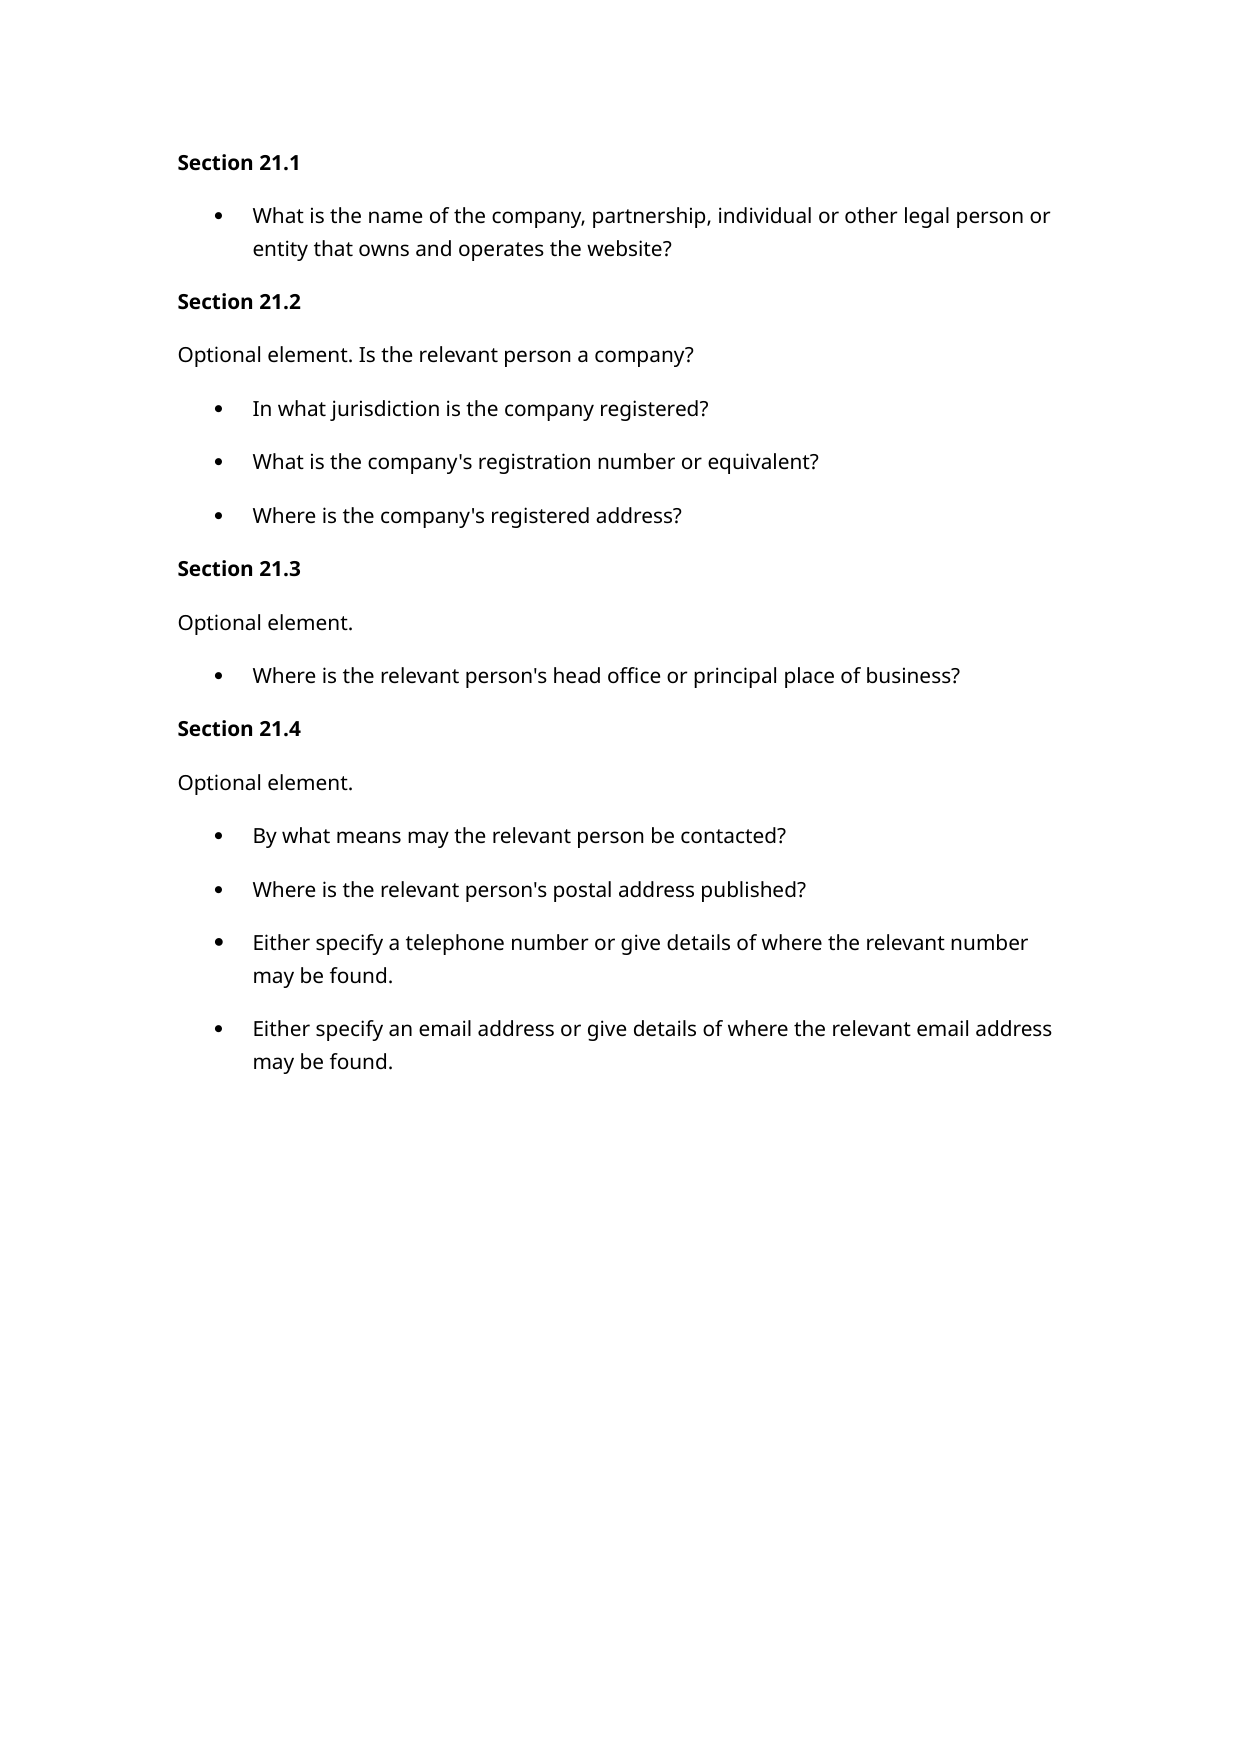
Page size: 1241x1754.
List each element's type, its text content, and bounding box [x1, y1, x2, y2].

list Where is the relevant person's head office or principal place of business? [215, 661, 1063, 689]
list In what jurisdiction is the company registered? [215, 394, 1063, 422]
list By what means may the relevant person be contacted? [215, 821, 1063, 850]
list What is the company's registration number or equivalent? [215, 447, 1063, 476]
list Either specify a telephone number or give details of where the relevant number may be found. [215, 928, 1063, 989]
list Either specify an email address or give details of where the relevant email address may be found. [215, 1014, 1063, 1075]
text Section 21.2 [177, 287, 1063, 316]
text Optional element. [177, 608, 1063, 636]
list Where is the relevant person's postal address published? [215, 875, 1063, 903]
list Where is the company's registered address? [215, 501, 1063, 529]
text Section 21.1 [177, 148, 1063, 176]
list What is the name of the company, partnership, individual or other legal person or entity that owns and operates the website? [215, 201, 1063, 262]
text Optional element. [177, 768, 1063, 796]
text Section 21.3 [177, 554, 1063, 583]
text Section 21.4 [177, 714, 1063, 743]
text Optional element. Is the relevant person a company? [177, 341, 1063, 369]
